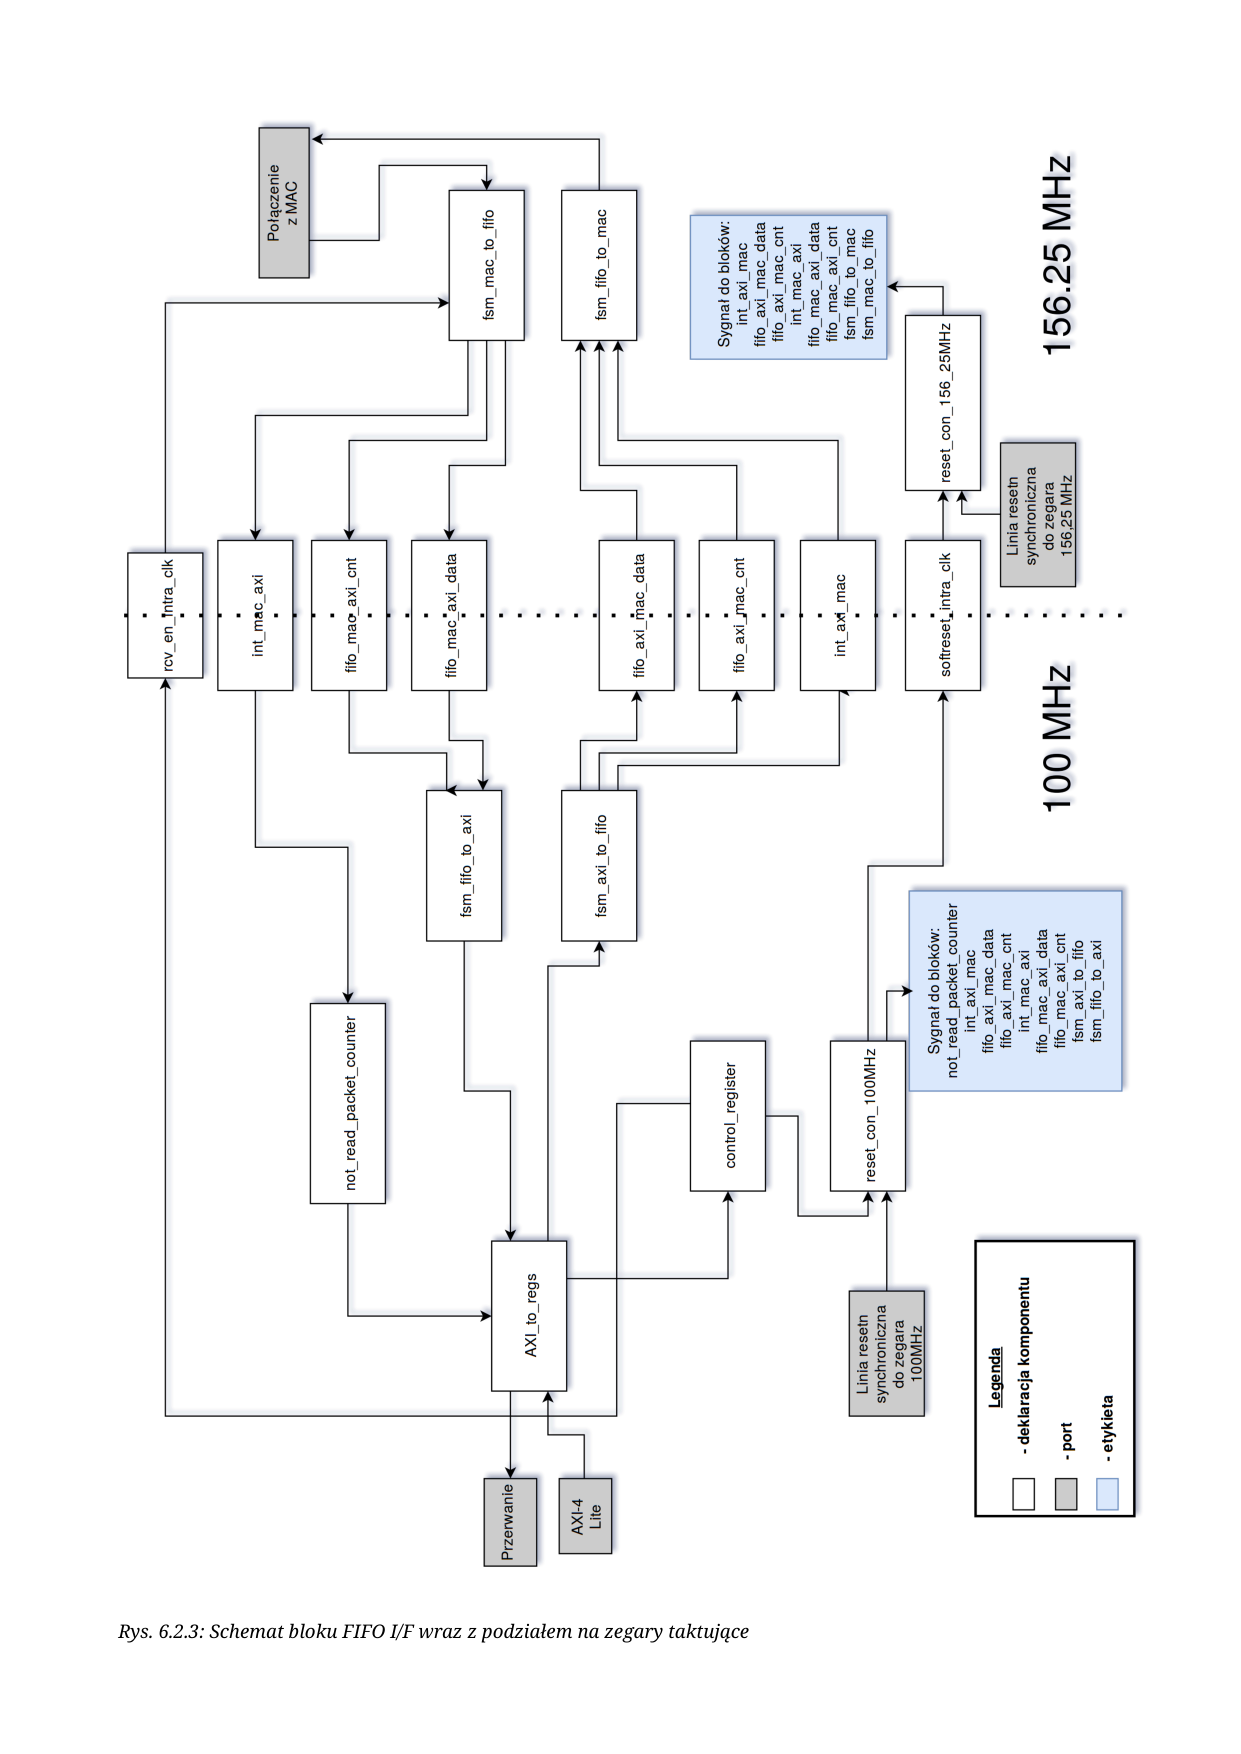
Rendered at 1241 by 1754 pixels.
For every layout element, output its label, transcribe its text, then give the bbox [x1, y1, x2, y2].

picture [118, 118, 1145, 1568]
text Rys. 6.2.3: Schemat bloku FIFO I/F wraz z podziałem na zegary taktujące Źródło – rysunek własny wytworzony w serwisie http://draw.io/ [118, 1568, 1144, 1636]
